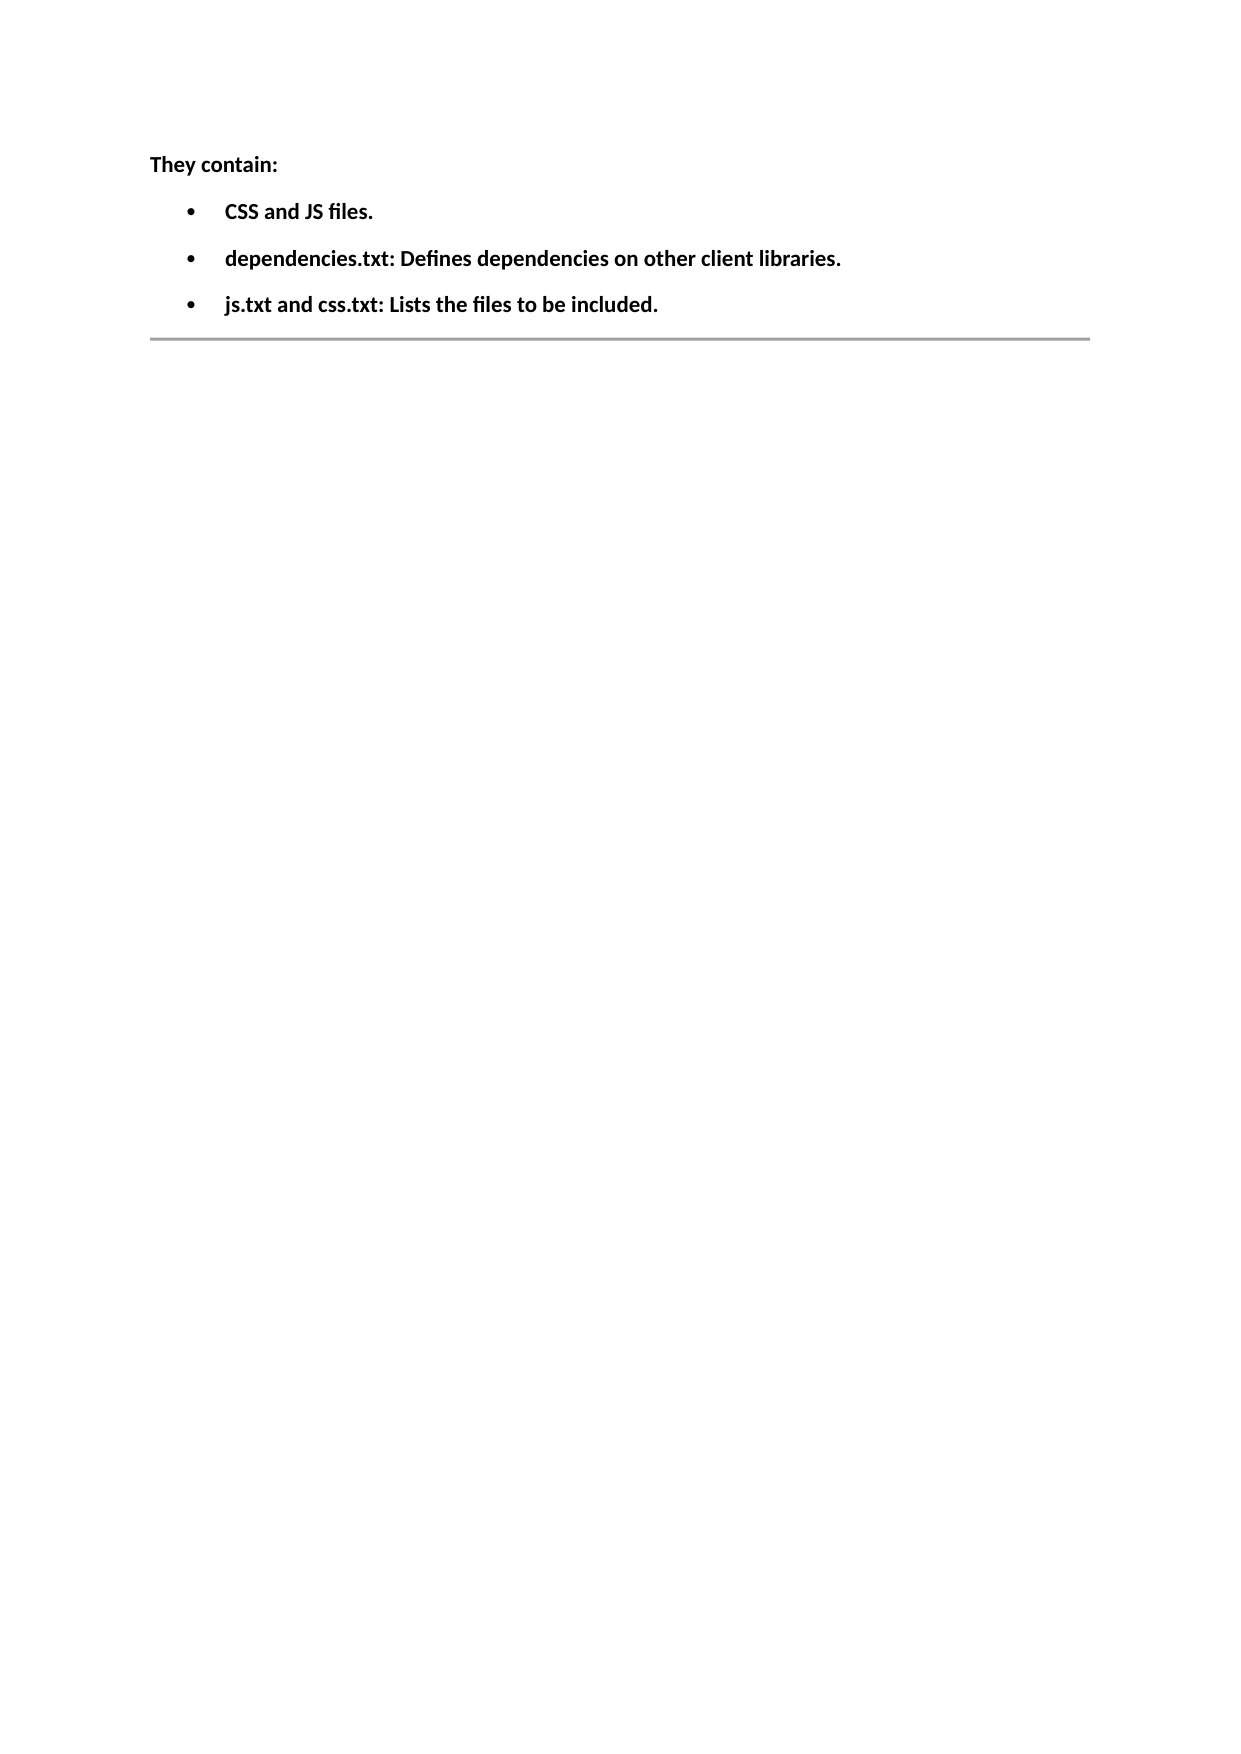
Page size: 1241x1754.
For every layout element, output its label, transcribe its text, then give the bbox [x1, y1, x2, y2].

list dependencies.txt: Defines dependencies on other client libraries. [187, 244, 1090, 272]
list js.txt and css.txt: Lists the files to be included. [187, 291, 1090, 319]
text They contain: [150, 150, 1090, 178]
list CSS and JS files. [187, 197, 1090, 225]
